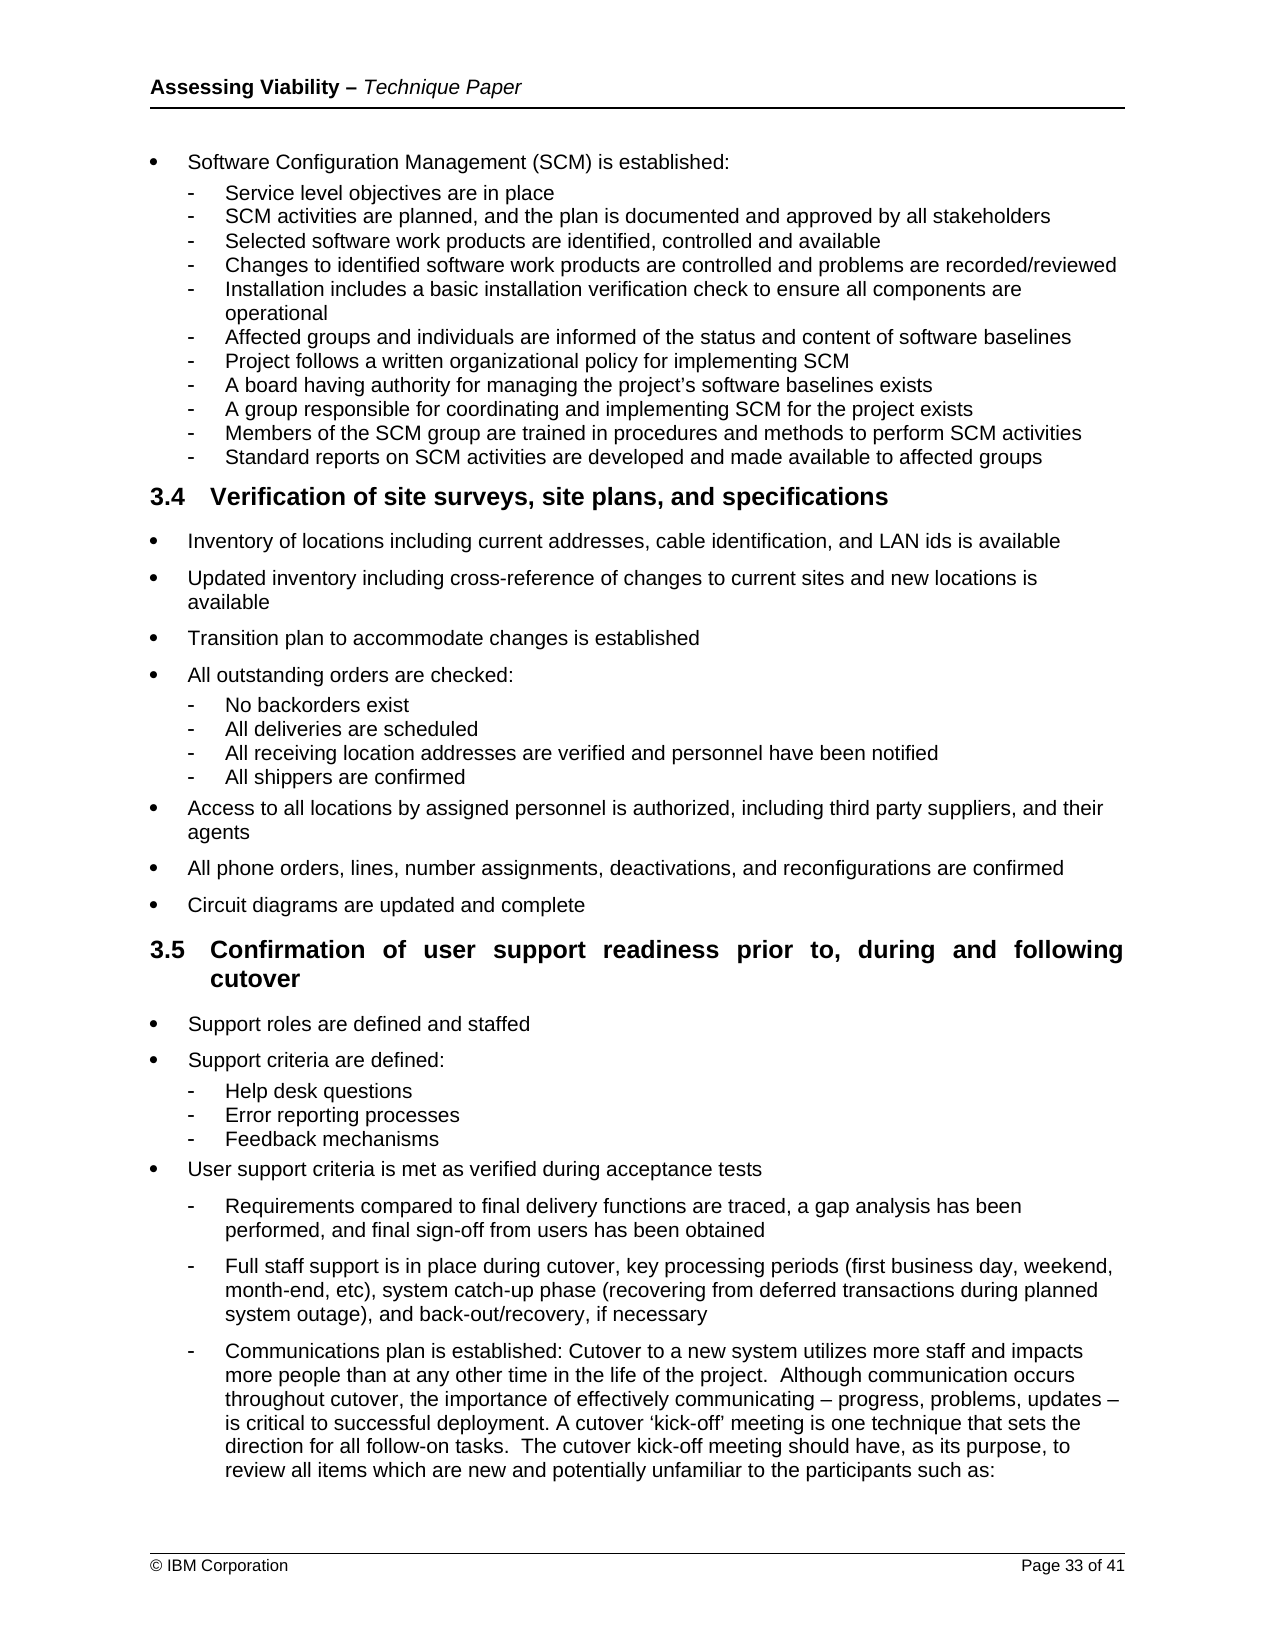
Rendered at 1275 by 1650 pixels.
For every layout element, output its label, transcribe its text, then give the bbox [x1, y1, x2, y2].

list Inventory of locations including current addresses, cable identification, and LAN ids is available [150, 529, 1125, 553]
list Help desk questions [187, 1078, 1125, 1102]
list Support roles are defined and staffed [150, 1012, 1125, 1036]
list Error reporting processes [187, 1102, 1125, 1127]
list Changes to identified software work products are controlled and problems are recorded/reviewed [187, 252, 1125, 277]
list Service level objectives are in place [187, 180, 1125, 204]
list All receiving location addresses are verified and personnel have been notified [187, 741, 1125, 765]
list Transition plan to accommodate changes is established [150, 626, 1125, 650]
list Project follows a written organizational policy for implementing SCM [187, 349, 1125, 373]
list Full staff support is in place during cutover, key processing periods (first business day, weekend, month-end, etc), system catch-up phase (recovering from deferred transactions during planned system outage), and back-out/recovery, if necessary [187, 1254, 1125, 1326]
list A board having authority for managing the project’s software baselines exists [187, 373, 1125, 397]
list Selected software work products are identified, controlled and available [187, 228, 1125, 252]
list Feedback mechanisms [187, 1127, 1125, 1151]
list Software Configuration Management (SCM) is established: [150, 150, 1125, 174]
subtitle Verification of site surveys, site plans, and specifications [150, 481, 1125, 510]
list Communications plan is established: Cutover to a new system utilizes more staff and impacts more people than at any other time in the life of the project. Although communication occurs throughout cutover, the importance of effectively communicating – progress, problems, updates – is critical to successful deployment. A cutover ‘kick-off’ meeting is one technique that sets the direction for all follow-on tasks. The cutover kick-off meeting should have, as its purpose, to review all items which are new and potentially unfamiliar to the participants such as: [187, 1338, 1125, 1482]
list All outstanding orders are checked: [150, 663, 1125, 687]
list Support criteria are defined: [150, 1048, 1125, 1072]
list Installation includes a basic installation verification check to ensure all components are operational [187, 277, 1125, 324]
list All shippers are confirmed [187, 765, 1125, 789]
list All deliveries are scheduled [187, 717, 1125, 741]
list User support criteria is met as verified during acceptance tests [150, 1157, 1125, 1181]
list Members of the SCM group are trained in procedures and methods to perform SCM activities [187, 421, 1125, 445]
list A group responsible for coordinating and implementing SCM for the project exists [187, 397, 1125, 421]
list Requirements compared to final delivery functions are traced, a gap analysis has been performed, and final sign-off from users has been obtained [187, 1193, 1125, 1241]
list Affected groups and individuals are informed of the status and content of software baselines [187, 324, 1125, 349]
list Circuit diagrams are updated and complete [150, 892, 1125, 917]
list Updated inventory including cross-reference of changes to current sites and new locations is available [150, 566, 1125, 613]
list SCM activities are planned, and the plan is documented and approved by all stakeholders [187, 204, 1125, 228]
subtitle Confirmation of user support readiness prior to, during and following cutover [150, 935, 1125, 993]
list All phone orders, lines, number assignments, deactivations, and reconfigurations are confirmed [150, 856, 1125, 880]
list Access to all locations by assigned personnel is authorized, including third party suppliers, and their agents [150, 795, 1125, 843]
list Standard reports on SCM activities are developed and made available to affected groups [187, 445, 1125, 469]
list No backorders exist [187, 693, 1125, 717]
